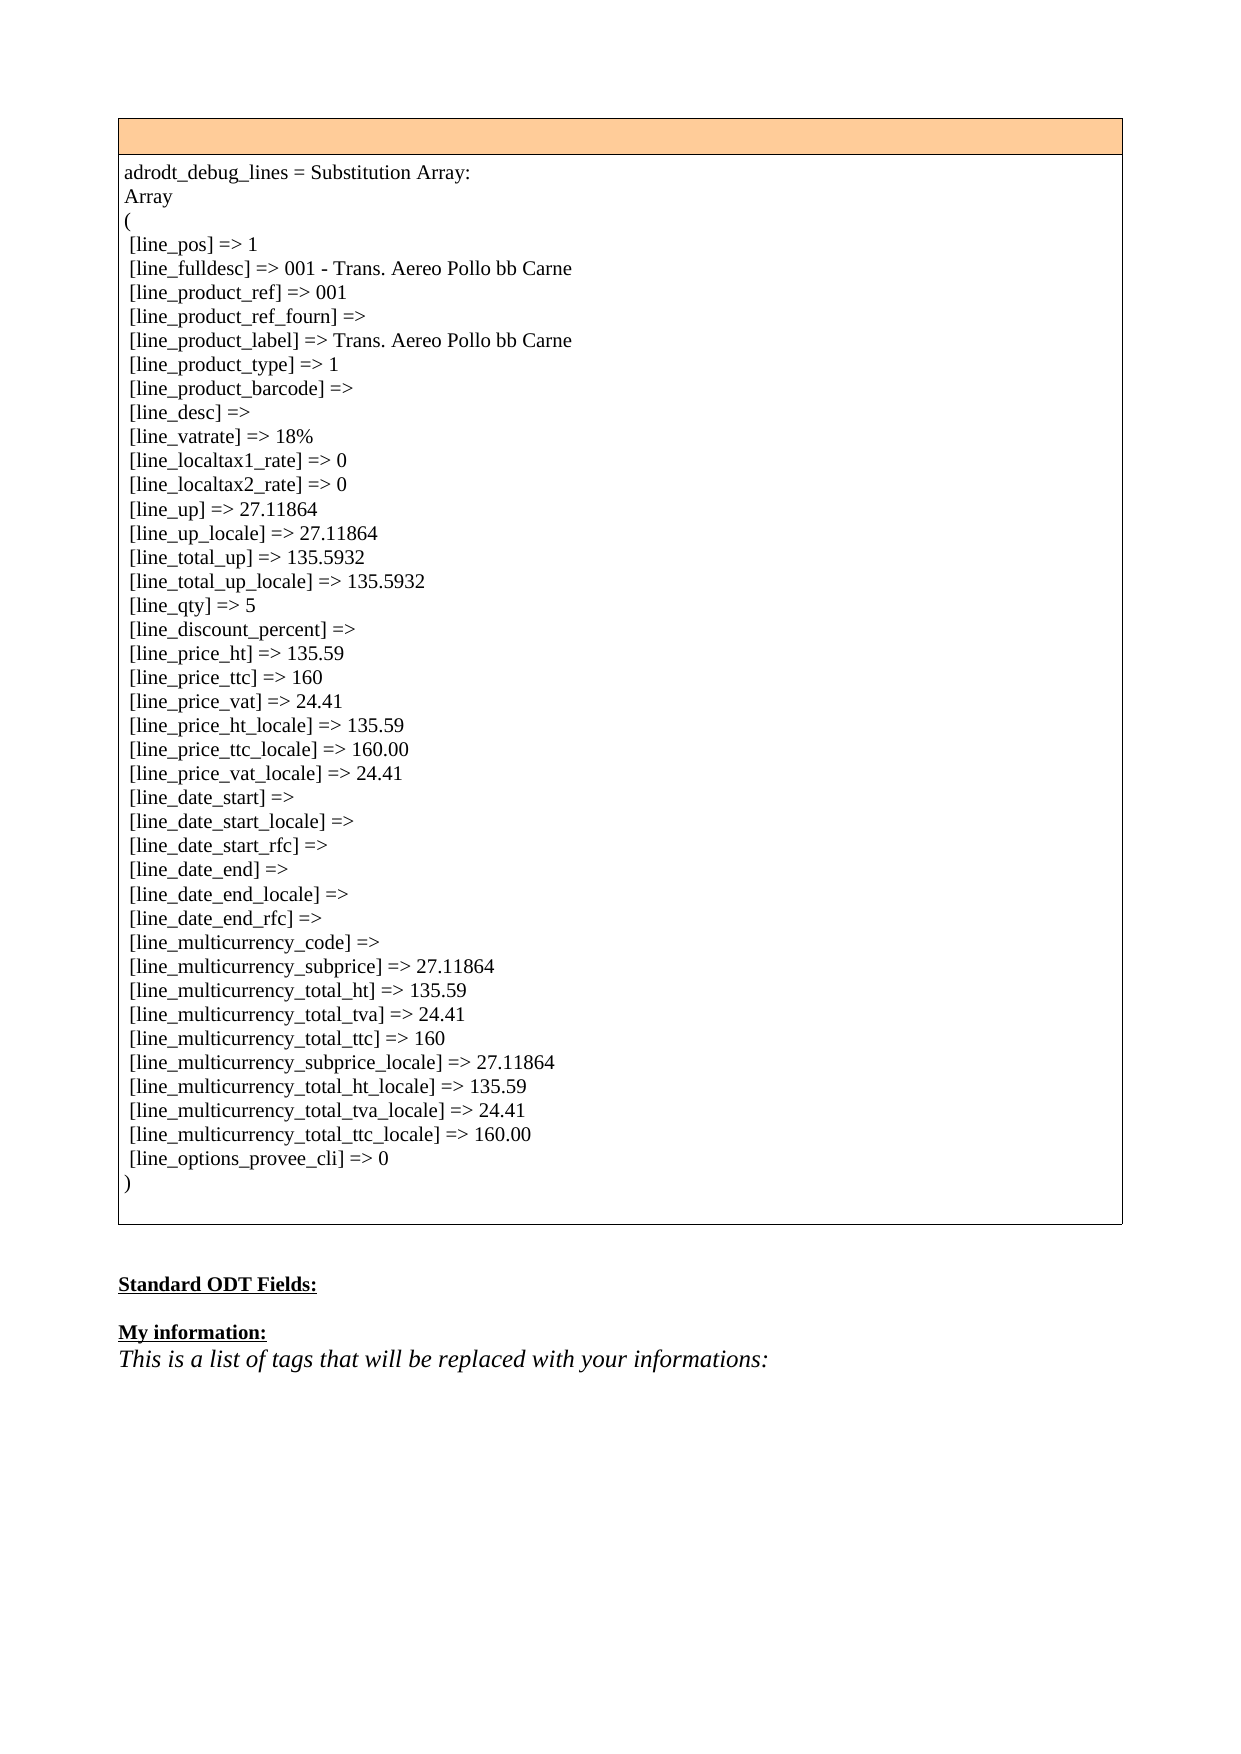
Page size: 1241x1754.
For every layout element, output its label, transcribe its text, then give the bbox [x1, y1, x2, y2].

text This is a list of tags that will be replaced with your informations: [118, 1344, 1122, 1373]
table_cell adrodt_debug_lines = Substitution Array: Array ( [line_pos] => 1 [line_fulldesc] => 001 - Trans. Aereo Pollo bb Carne [line_product_ref] => 001 [line_product_ref_fourn] => [line_product_label] => Trans. Aereo Pollo bb Carne [line_product_type] => 1 [line_product_barcode] => [line_desc] => [line_vatrate] => 18% [line_localtax1_rate] => 0 [line_localtax2_rate] => 0 [line_up] => 27.11864 [line_up_locale] => 27.11864 [line_total_up] => 135.5932 [line_total_up_locale] => 135.5932 [line_qty] => 5 [line_discount_percent] => [line_price_ht] => 135.59 [line_price_ttc] => 160 [line_price_vat] => 24.41 [line_price_ht_locale] => 135.59 [line_price_ttc_locale] => 160.00 [line_price_vat_locale] => 24.41 [line_date_start] => [line_date_start_locale] => [line_date_start_rfc] => [line_date_end] => [line_date_end_locale] => [line_date_end_rfc] => [line_multicurrency_code] => [line_multicurrency_subprice] => 27.11864 [line_multicurrency_total_ht] => 135.59 [line_multicurrency_total_tva] => 24.41 [line_multicurrency_total_ttc] => 160 [line_multicurrency_subprice_locale] => 27.11864 [line_multicurrency_total_ht_locale] => 135.59 [line_multicurrency_total_tva_locale] => 24.41 [line_multicurrency_total_ttc_locale] => 160.00 [line_options_provee_cli] => 0 ) [119, 155, 1122, 1224]
text Standard ODT Fields: [118, 1272, 1122, 1296]
text My information: [118, 1320, 1122, 1344]
table_header [119, 119, 1122, 154]
